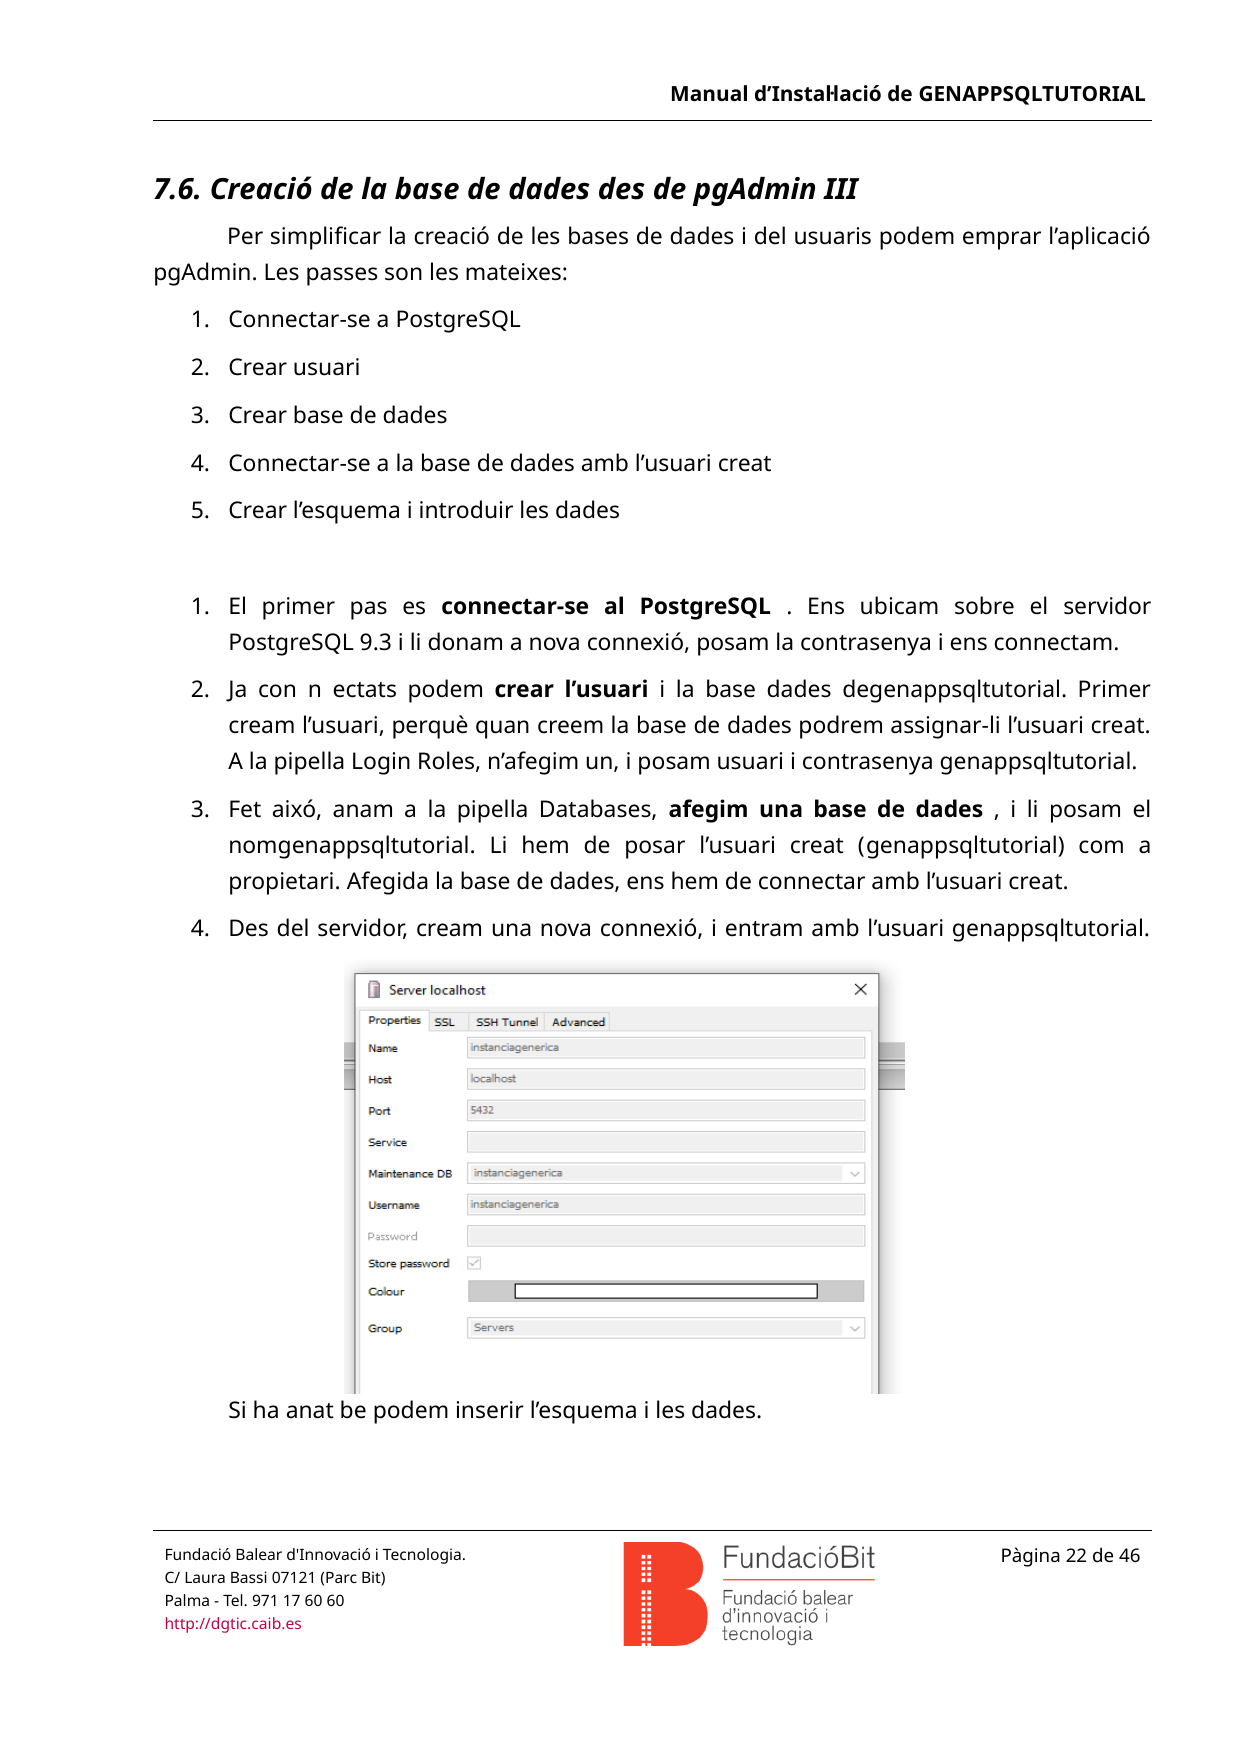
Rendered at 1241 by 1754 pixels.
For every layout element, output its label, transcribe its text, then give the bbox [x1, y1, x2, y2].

picture [344, 959, 905, 1394]
list El primer pas es connectar-se al PostgreSQL . Ens ubicam sobre el servidor PostgreSQL 9.3 i li donam a nova connexió, posam la contrasenya i ens connectam. [191, 589, 1152, 657]
list Connectar-se a la base de dades amb l’usuari creat [191, 446, 1152, 478]
picture [623, 1542, 875, 1646]
list Ja con n ectats podem crear l’usuari i la base dades degenappsqltutorial. Primer cream l’usuari, perquè quan creem la base de dades podrem assignar-li l’usuari creat. A la pipella Login Roles, n’afegim un, i posam usuari i contrasenya genappsqltutorial. [191, 673, 1152, 776]
list Fet aixó, anam a la pipella Databases, afegim una base de dades , i li posam el nomgenappsqltutorial. Li hem de posar l’usuari creat (genappsqltutorial) com a propietari. Afegida la base de dades, ens hem de connectar amb l’usuari creat. [191, 793, 1152, 896]
list Crear l’esquema i introduir les dades [191, 494, 1152, 525]
list Des del servidor, cream una nova connexió, i entram amb l’usuari genappsqltutorial. Si ha anat be podem inserir l’esquema i les dades. [191, 912, 1152, 1425]
list Crear usuari [191, 351, 1152, 382]
text Per simplificar la creació de les bases de dades i del usuaris podem emprar l’aplicació pgAdmin. Les passes son les mateixes: [153, 220, 1152, 287]
subtitle Creació de la base de dades des de pgAdmin III [153, 168, 1152, 208]
list Crear base de dades [191, 399, 1152, 430]
list Connectar-se a PostgreSQL [191, 303, 1152, 334]
